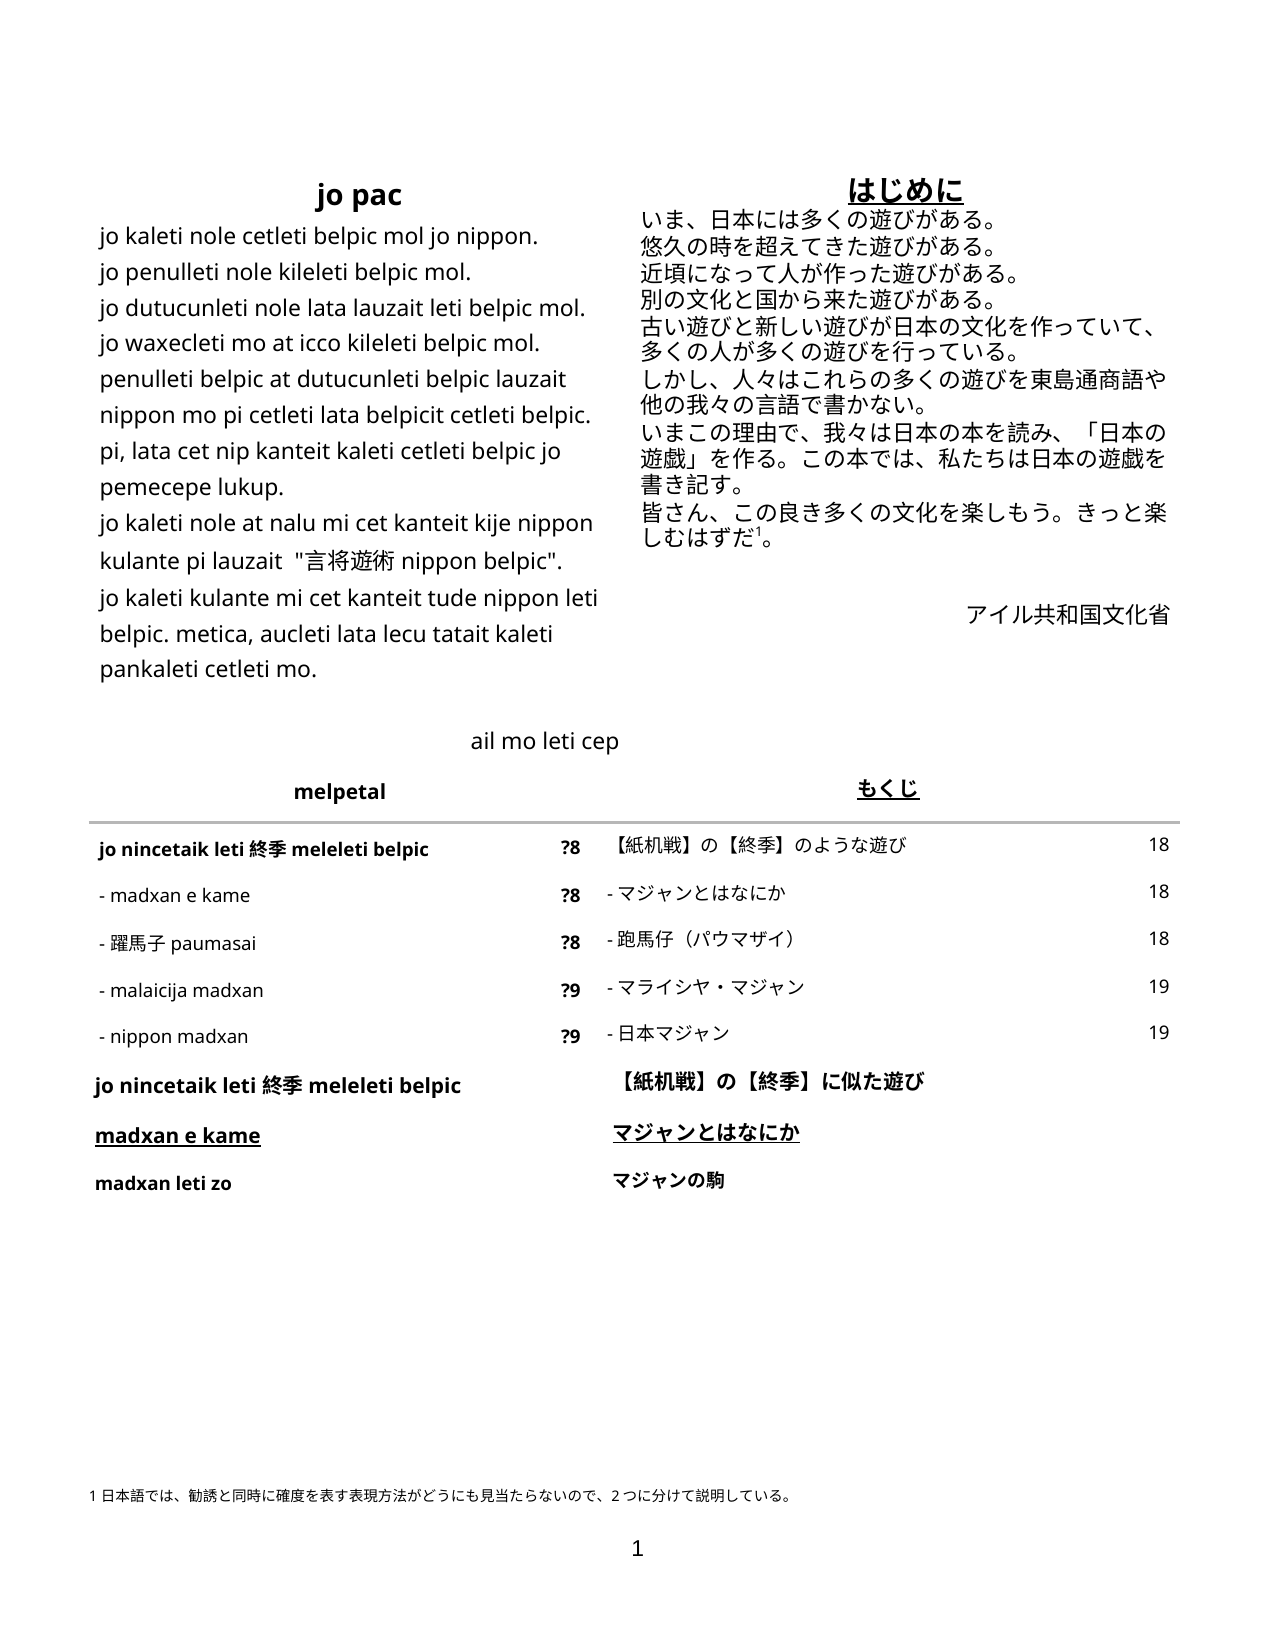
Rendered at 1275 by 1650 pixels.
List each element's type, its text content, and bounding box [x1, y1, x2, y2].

table_cell madxan e kame [84, 1111, 602, 1160]
table_cell - マライシヤ・マジャン [596, 967, 1127, 1013]
table_cell ?8 [543, 872, 591, 919]
table_header [591, 767, 596, 821]
table_cell ?8 [543, 919, 591, 967]
table_cell 18 [1127, 919, 1180, 967]
table_cell 18 [1127, 872, 1180, 919]
table_cell ?9 [543, 967, 591, 1013]
table_cell - 躍馬子 paumasai [89, 919, 543, 967]
table_cell 【紙机戦】の【終季】のような遊び [596, 824, 1127, 872]
table_cell - 日本マジャン [596, 1013, 1127, 1059]
table_header もくじ [596, 767, 1180, 821]
table_cell [591, 919, 596, 967]
table_cell ?8 [543, 824, 591, 872]
table_cell 19 [1127, 967, 1180, 1013]
table_header 【紙机戦】の【終季】に似た遊び [602, 1059, 1182, 1111]
table_cell マジャンの駒 [602, 1160, 1182, 1206]
table_cell - マジャンとはなにか [596, 872, 1127, 919]
table_cell - 跑馬仔（パウマザイ） [596, 919, 1127, 967]
table_cell 18 [1127, 824, 1180, 872]
table_cell ?9 [543, 1013, 591, 1059]
table_header jo pac jo kaleti nole cetleti belpic mol jo nippon. jo penulleti nole kileleti belpic mol. jo dutucunleti nole lata lauzait leti belpic mol. jo waxecleti mo at icco kileleti belpic mol. penulleti belpic at dutucunleti belpic lauzait nippon mo pi cetleti lata belpicit cetleti belpic. pi, lata cet nip kanteit kaleti cetleti belpic jo pemecepe lukup. jo kaleti nole at nalu mi cet kanteit kije nippon kulante pi lauzait "言将遊術 nippon belpic". jo kaleti kulante mi cet kanteit tude nippon leti belpic. metica, aucleti lata lecu tatait kaleti pankaleti cetleti mo. ail mo leti cep [89, 164, 630, 767]
table_cell - nippon madxan [89, 1013, 543, 1059]
table_cell - malaicija madxan [89, 967, 543, 1013]
table_cell jo nincetaik leti 終季 meleleti belpic [89, 824, 543, 872]
table_cell [591, 967, 596, 1013]
table_header はじめに いま、日本には多くの遊びがある。 悠久の時を超えてきた遊びがある。 近頃になって人が作った遊びがある。 別の文化と国から来た遊びがある。 古い遊びと新しい遊びが日本の文化を作っていて、多くの人が多くの遊びを行っている。 しかし、人々はこれらの多くの遊びを東島通商語や他の我々の言語で書かない。 いまこの理由で、我々は日本の本を読み、「日本の遊戯」を作る。この本では、私たちは日本の遊戯を書き記す。 皆さん、この良き多くの文化を楽しもう。きっと楽しむはずだ。 アイル共和国文化省 [630, 164, 1182, 767]
table_header melpetal [89, 767, 591, 821]
table_cell [591, 1013, 596, 1059]
table_header jo nincetaik leti 終季 meleleti belpic [84, 1059, 602, 1111]
table_cell マジャンとはなにか [602, 1111, 1182, 1160]
table_cell [591, 872, 596, 919]
table_cell 19 [1127, 1013, 1180, 1059]
table_cell madxan leti zo [84, 1160, 602, 1206]
table_cell - madxan e kame [89, 872, 543, 919]
table_cell [591, 824, 596, 872]
